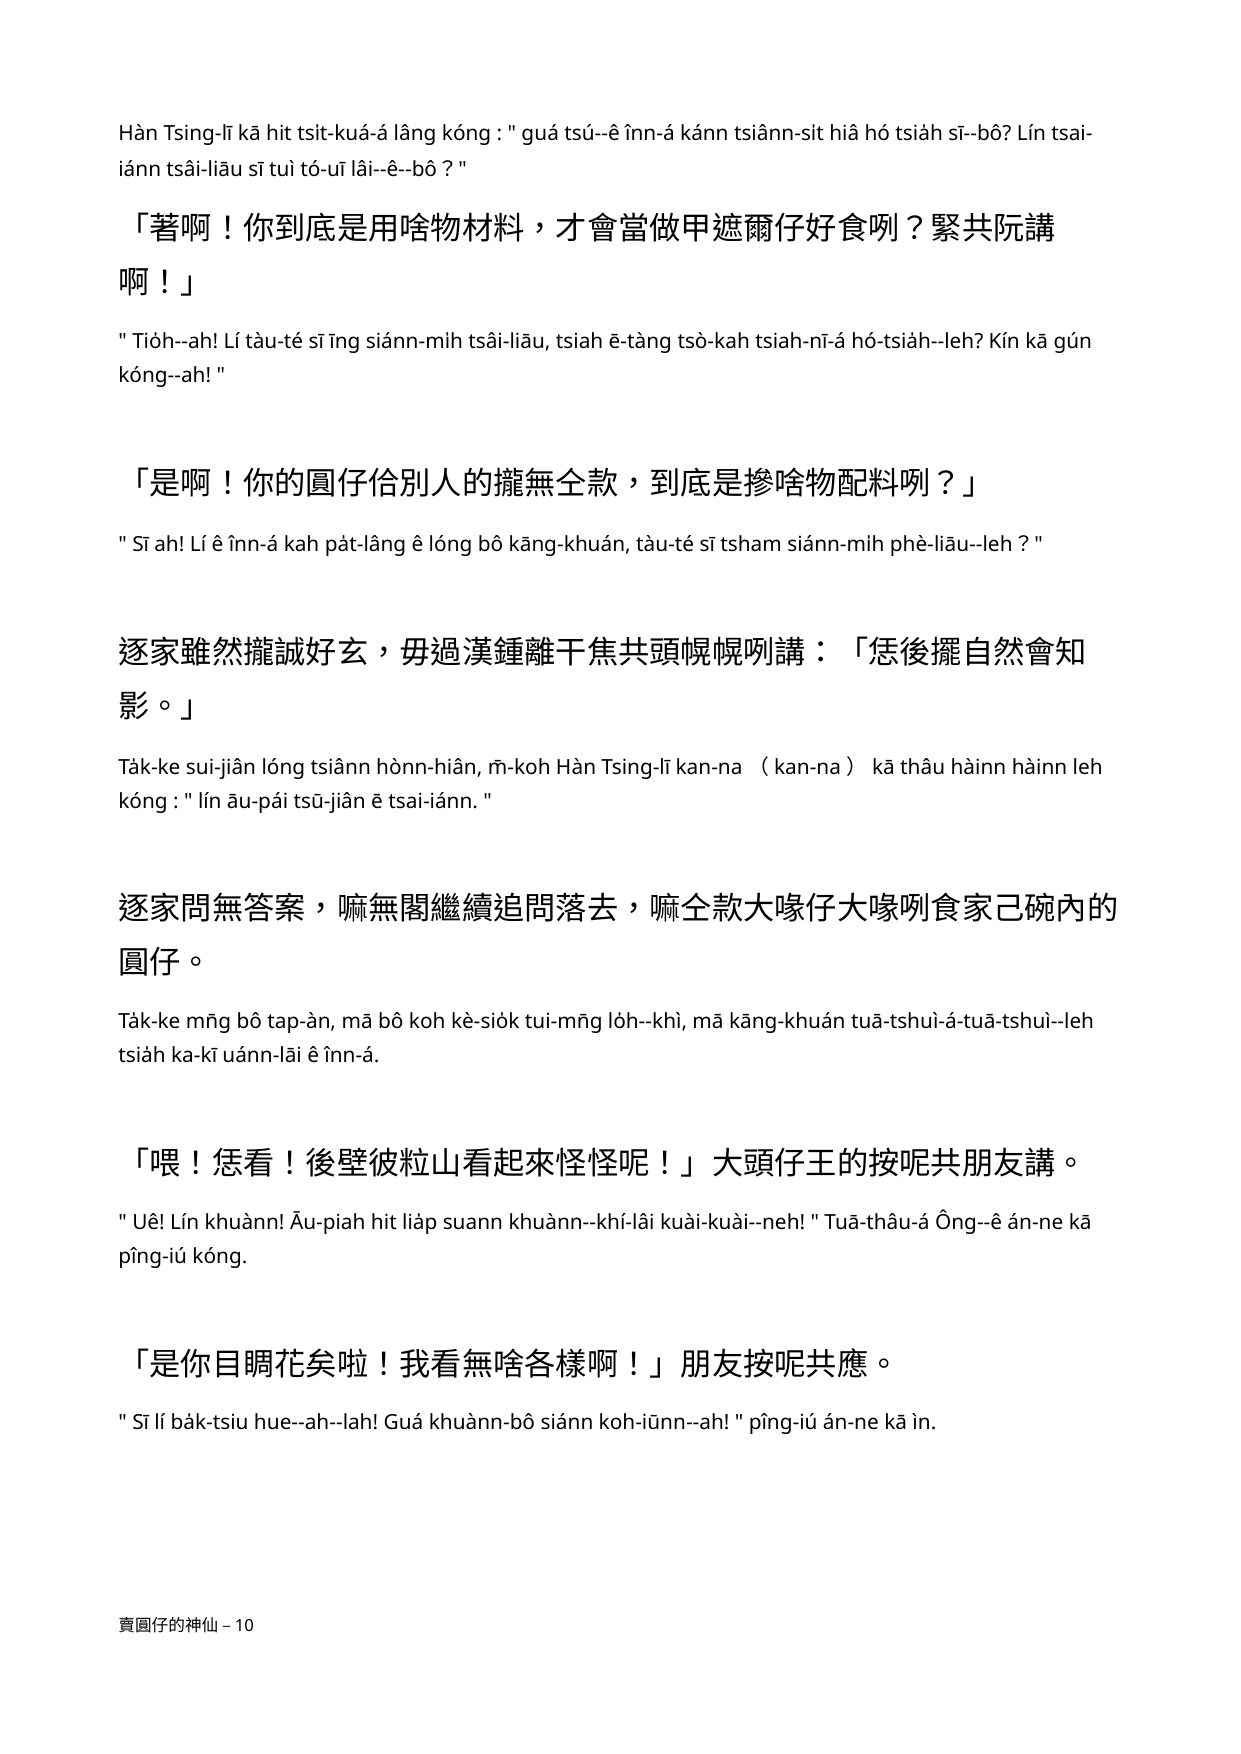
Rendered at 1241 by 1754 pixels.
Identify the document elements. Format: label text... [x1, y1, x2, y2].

text 逐家問無答案，嘛無閣繼續追問落去，嘛仝款大喙仔大喙咧食家己碗內的圓仔。 [118, 883, 1122, 983]
text " Sī ah! Lí ê înn-á kah pa̍t-lâng ê lóng bô kāng-khuán, tàu-té sī tsham siánn-mi̍h phè-liāu--leh？" [118, 527, 1122, 557]
text 「喂！恁看！後壁彼粒山看起來怪怪呢！」大頭仔王的按呢共朋友講。 [118, 1138, 1122, 1183]
text " Tio̍h--ah! Lí tàu-té sī īng siánn-mi̍h tsâi-liāu, tsiah ē-tàng tsò-kah tsiah-nī-á hó-tsia̍h--leh? Kín kā gún kóng--ah! " [118, 326, 1122, 389]
text 「著啊！你到底是用啥物材料，才會當做甲遮爾仔好食咧？緊共阮講啊！」 [118, 203, 1122, 303]
text 「是啊！你的圓仔佮別人的攏無仝款，到底是摻啥物配料咧？」 [118, 458, 1122, 503]
text 「是你目睭花矣啦！我看無啥各樣啊！」朋友按呢共應。 [118, 1339, 1122, 1384]
text " Uê! Lín khuànn! Āu-piah hit lia̍p suann khuànn--khí-lâi kuài-kuài--neh! " Tuā-thâu-á Ông--ê án-ne kā pîng-iú kóng. [118, 1207, 1122, 1269]
text Ta̍k-ke sui-jiân lóng tsiânn hònn-hiân, m̄-koh Hàn Tsing-lī kan-na （ kan-na ） kā thâu hàinn hàinn leh kóng : " lín āu-pái tsū-jiân ē tsai-iánn. " [118, 750, 1122, 814]
text 逐家雖然攏誠好玄，毋過漢鍾離干焦共頭幌幌咧講：「恁後擺自然會知影。」 [118, 627, 1122, 726]
text " Sī lí ba̍k-tsiu hue--ah--lah! Guá khuànn-bô siánn koh-iūnn--ah! " pîng-iú án-ne kā ìn. [118, 1407, 1122, 1436]
text Hàn Tsing-lī kā hit tsi̍t-kuá-á lâng kóng : " guá tsú--ê înn-á kánn tsiânn-si̍t hiâ hó tsia̍h sī--bô? Lín tsai-iánn tsâi-liāu sī tuì tó-uī lâi--ê--bô？" [118, 118, 1122, 183]
text Ta̍k-ke mn̄g bô tap-àn, mā bô koh kè-sio̍k tui-mn̄g lo̍h--khì, mā kāng-khuán tuā-tshuì-á-tuā-tshuì--leh tsia̍h ka-kī uánn-lāi ê înn-á. [118, 1006, 1122, 1069]
